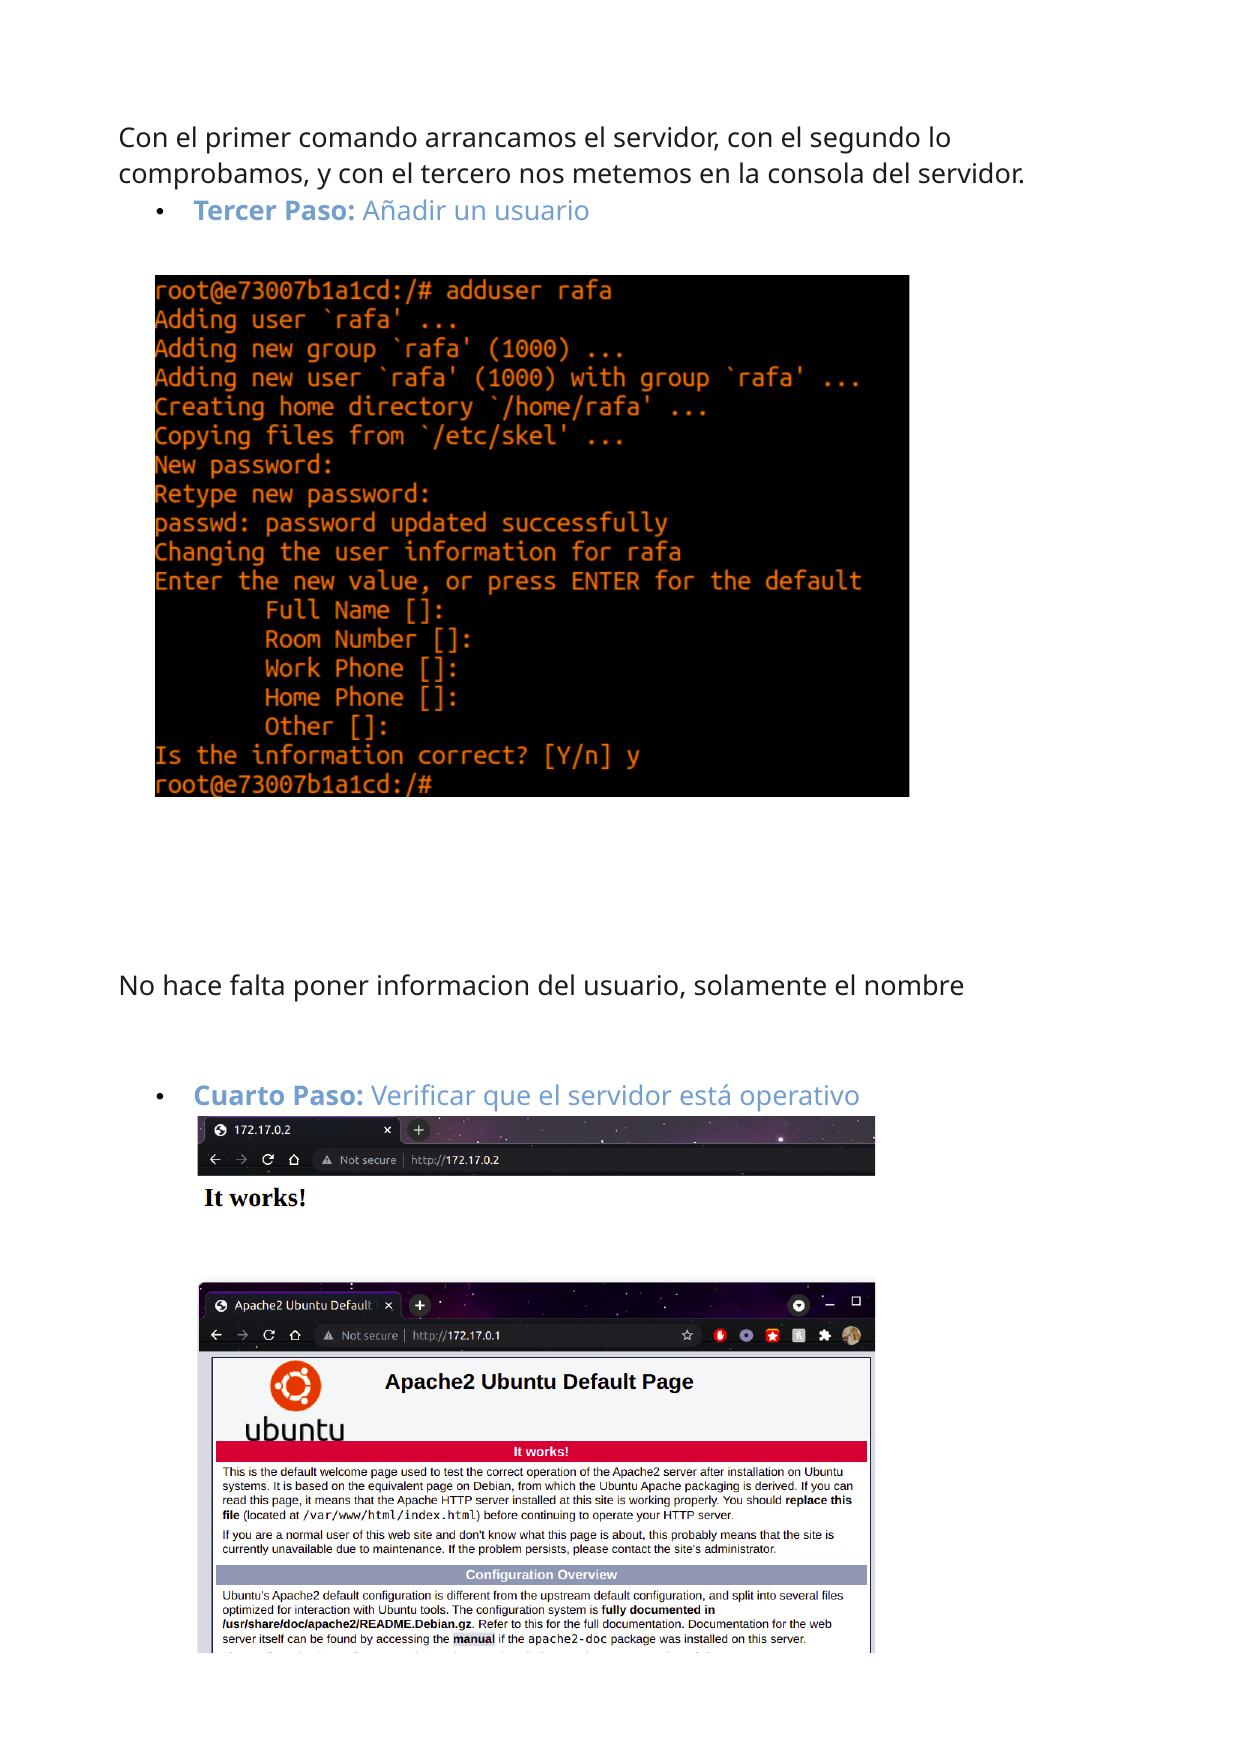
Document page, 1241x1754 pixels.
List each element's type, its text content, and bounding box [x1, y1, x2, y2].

picture [197, 1116, 876, 1653]
list Tercer Paso: Añadir un usuario [156, 192, 1122, 229]
text No hace falta poner informacion del usuario, solamente el nombre [118, 966, 1122, 1003]
picture [155, 275, 910, 797]
list Cuarto Paso: Verificar que el servidor está operativo [156, 1077, 1122, 1114]
text Con el primer comando arrancamos el servidor, con el segundo lo comprobamos, y con el tercero nos metemos en la consola del servidor. [118, 118, 1122, 192]
